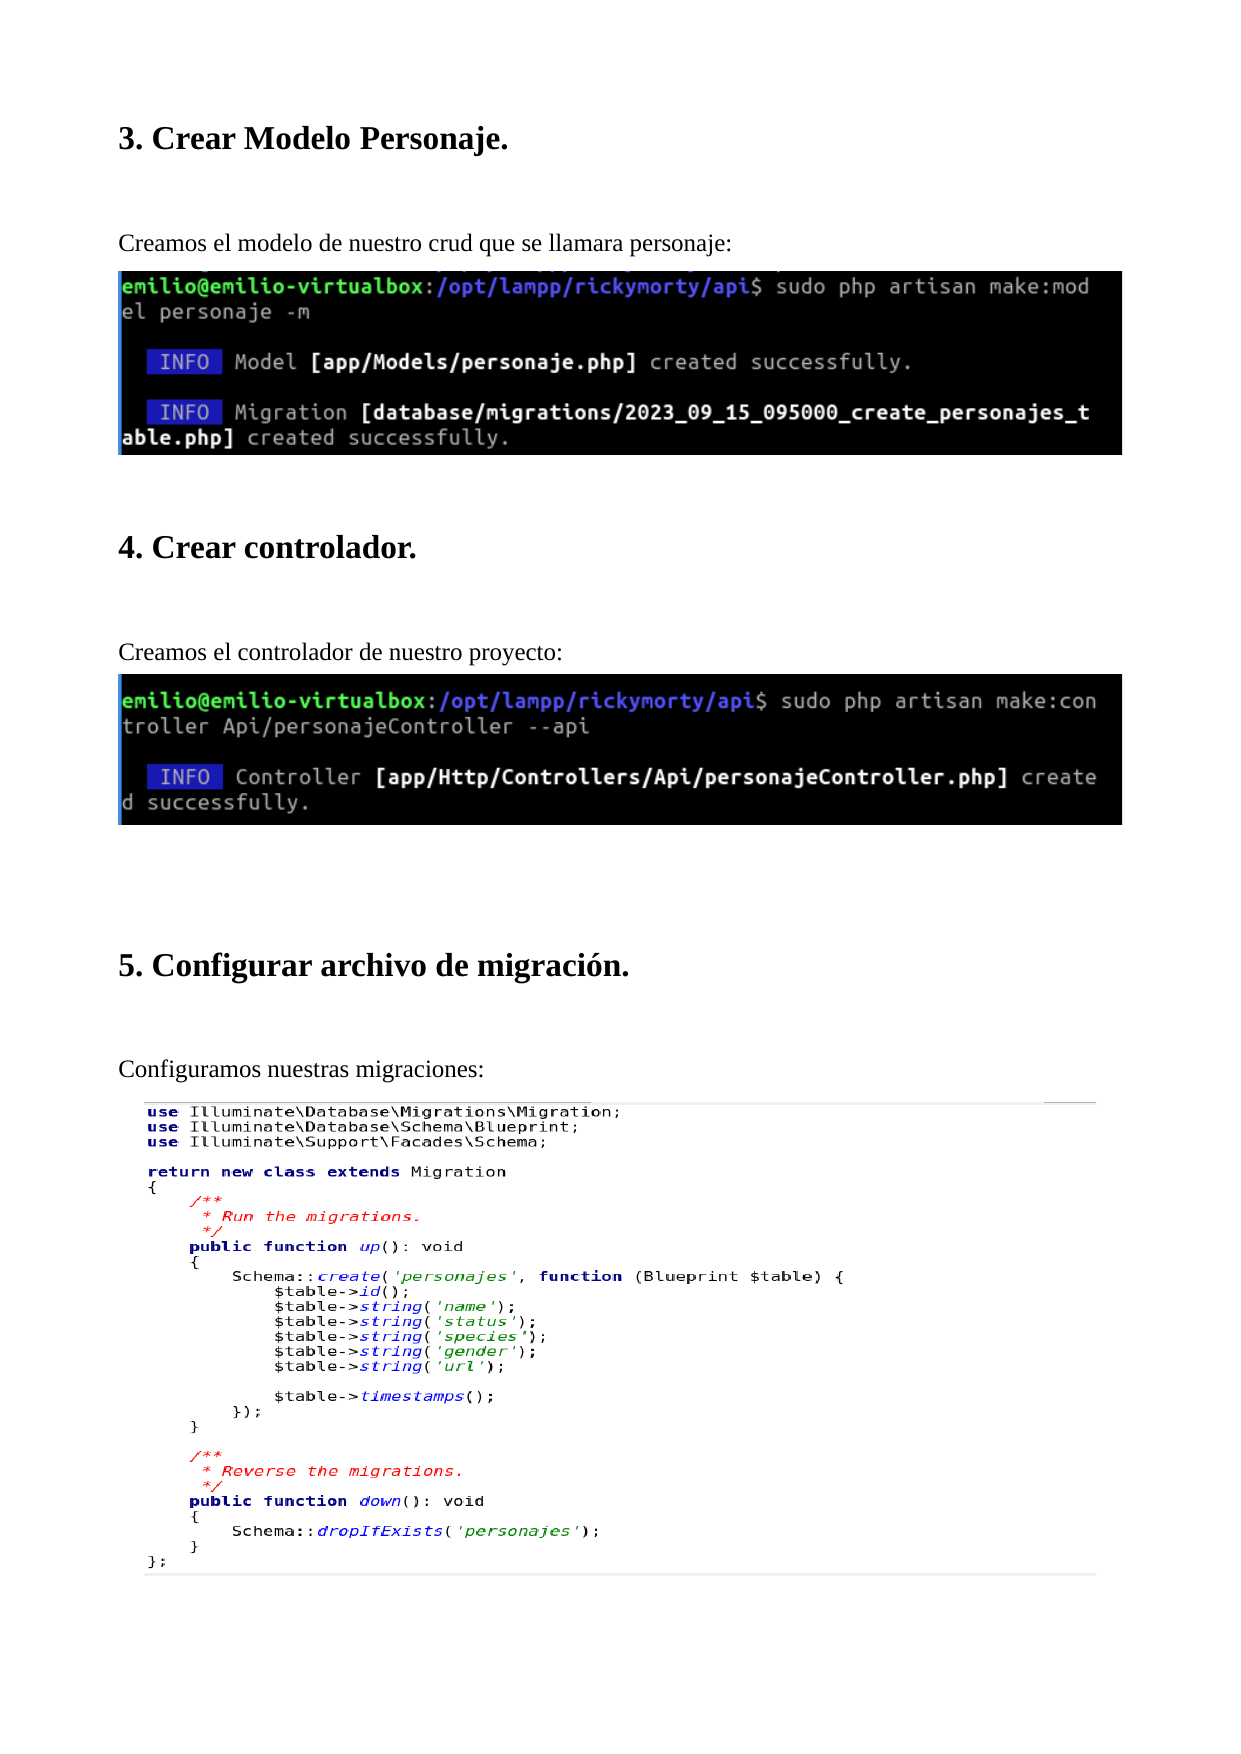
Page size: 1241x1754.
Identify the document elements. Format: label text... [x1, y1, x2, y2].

text Configuramos nuestras migraciones: [118, 1054, 1122, 1083]
picture [118, 674, 1123, 825]
picture [144, 1102, 1097, 1576]
subtitle 3. Crear Modelo Personaje. [118, 118, 1122, 156]
text Creamos el modelo de nuestro crud que se llamara personaje: [118, 228, 1122, 256]
picture [118, 271, 1123, 455]
subtitle 5. Configurar archivo de migración. [118, 945, 1122, 983]
text Creamos el controlador de nuestro proyecto: [118, 637, 1122, 666]
subtitle 4. Crear controlador. [118, 527, 1122, 566]
